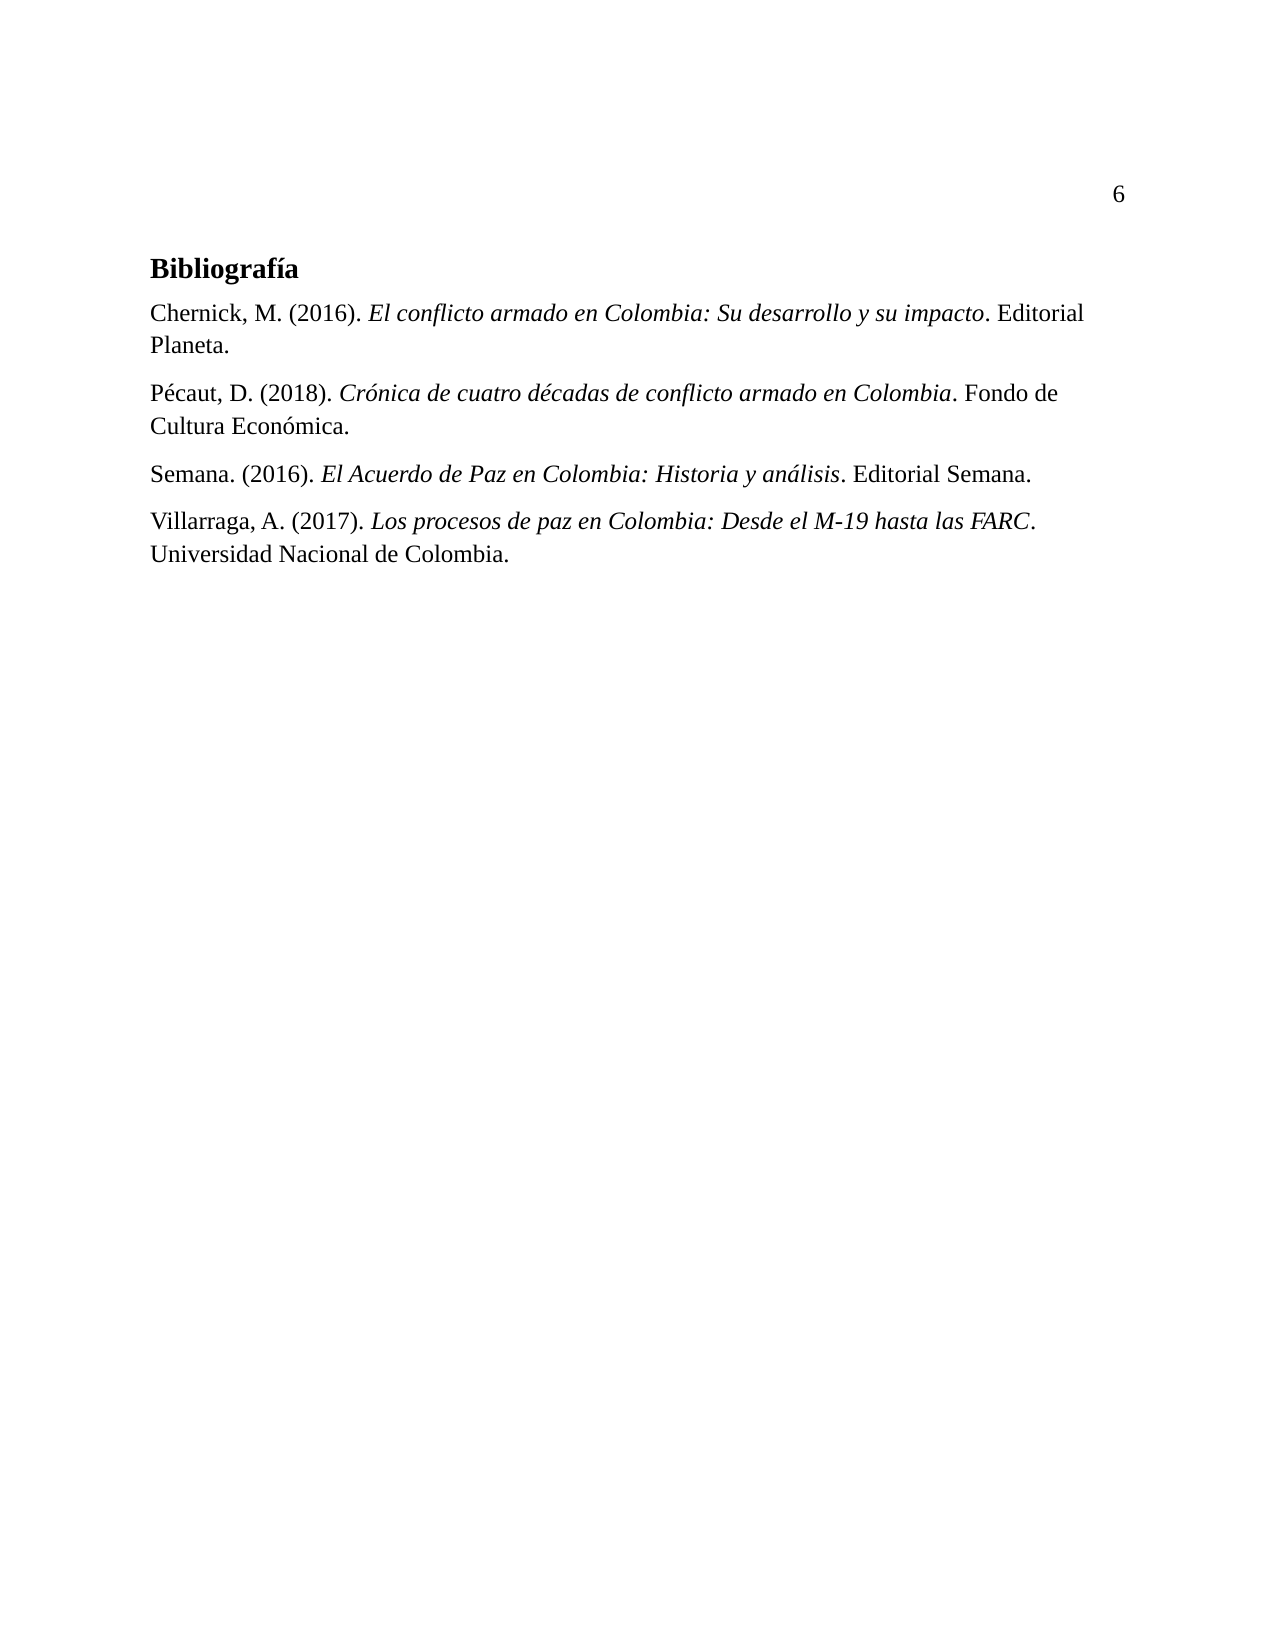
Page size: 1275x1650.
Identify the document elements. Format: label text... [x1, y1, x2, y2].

text Chernick, M. (2016). El conflicto armado en Colombia: Su desarrollo y su impacto. Editorial Planeta. [150, 298, 1125, 359]
subtitle Bibliografía [150, 252, 1125, 285]
text Semana. (2016). El Acuerdo de Paz en Colombia: Historia y análisis. Editorial Semana. [150, 459, 1125, 488]
text Pécaut, D. (2018). Crónica de cuatro décadas de conflicto armado en Colombia. Fondo de Cultura Económica. [150, 378, 1125, 440]
text Villarraga, A. (2017). Los procesos de paz en Colombia: Desde el M-19 hasta las FARC. Universidad Nacional de Colombia. [150, 506, 1125, 568]
